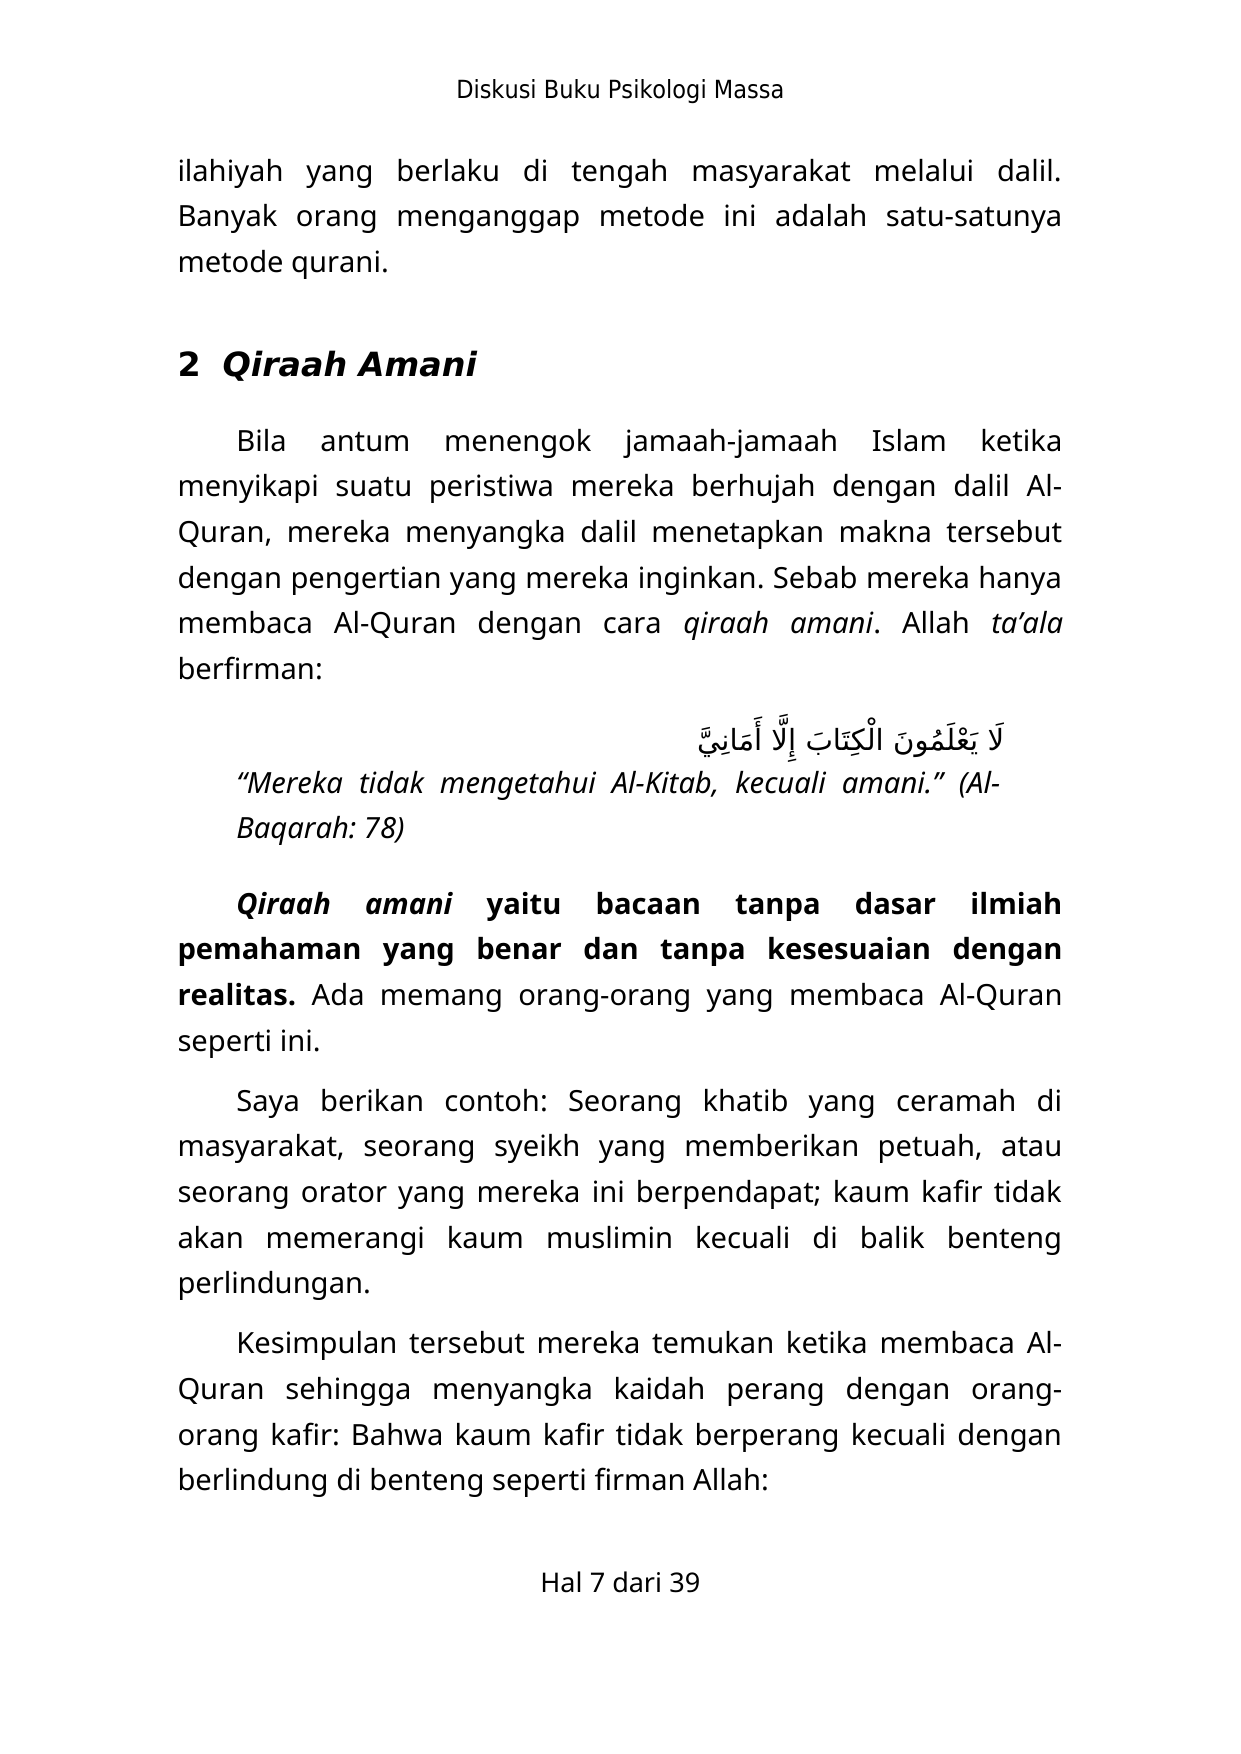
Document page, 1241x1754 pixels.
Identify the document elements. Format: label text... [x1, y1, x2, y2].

text ilahiyah yang berlaku di tengah masyarakat melalui dalil. Banyak orang menganggap metode ini adalah satu-satunya metode qurani. [177, 150, 1063, 281]
text Kesimpulan tersebut mereka temukan ketika membaca Al-Quran sehingga menyangka kaidah perang dengan orang-orang kafir: Bahwa kaum kafir tidak berperang kecuali dengan berlindung di benteng seperti firman Allah: [177, 1323, 1063, 1499]
text Qiraah amani yaitu bacaan tanpa dasar ilmiah pemahaman yang benar dan tanpa kesesuaian dengan realitas. Ada memang orang-orang yang membaca Al-Quran seperti ini. [177, 883, 1063, 1059]
subtitle Qiraah Amani [177, 346, 1063, 385]
text Bila antum menengok jamaah-jamaah Islam ketika menyikapi suatu peristiwa mereka berhujah dengan dalil Al-Quran, mereka menyangka dalil menetapkan makna tersebut dengan pengertian yang mereka inginkan. Sebab mereka hanya membaca Al-Quran dengan cara qiraah amani. Allah ta’ala berfirman: [177, 420, 1063, 688]
text Saya berikan contoh: Seorang khatib yang ceramah di masyarakat, seorang syeikh yang memberikan petuah, atau seorang orator yang mereka ini berpendapat; kaum kafir tidak akan memerangi kaum muslimin kecuali di balik benteng perlindungan. [177, 1080, 1063, 1302]
text “Mereka tidak mengetahui Al-Kitab, kecuali amani.” (Al-Baqarah: 78) [236, 762, 1004, 847]
text لَا يَعْلَمُونَ الْكِتَابَ إِلَّا أَمَانِيَّ [236, 723, 1004, 757]
